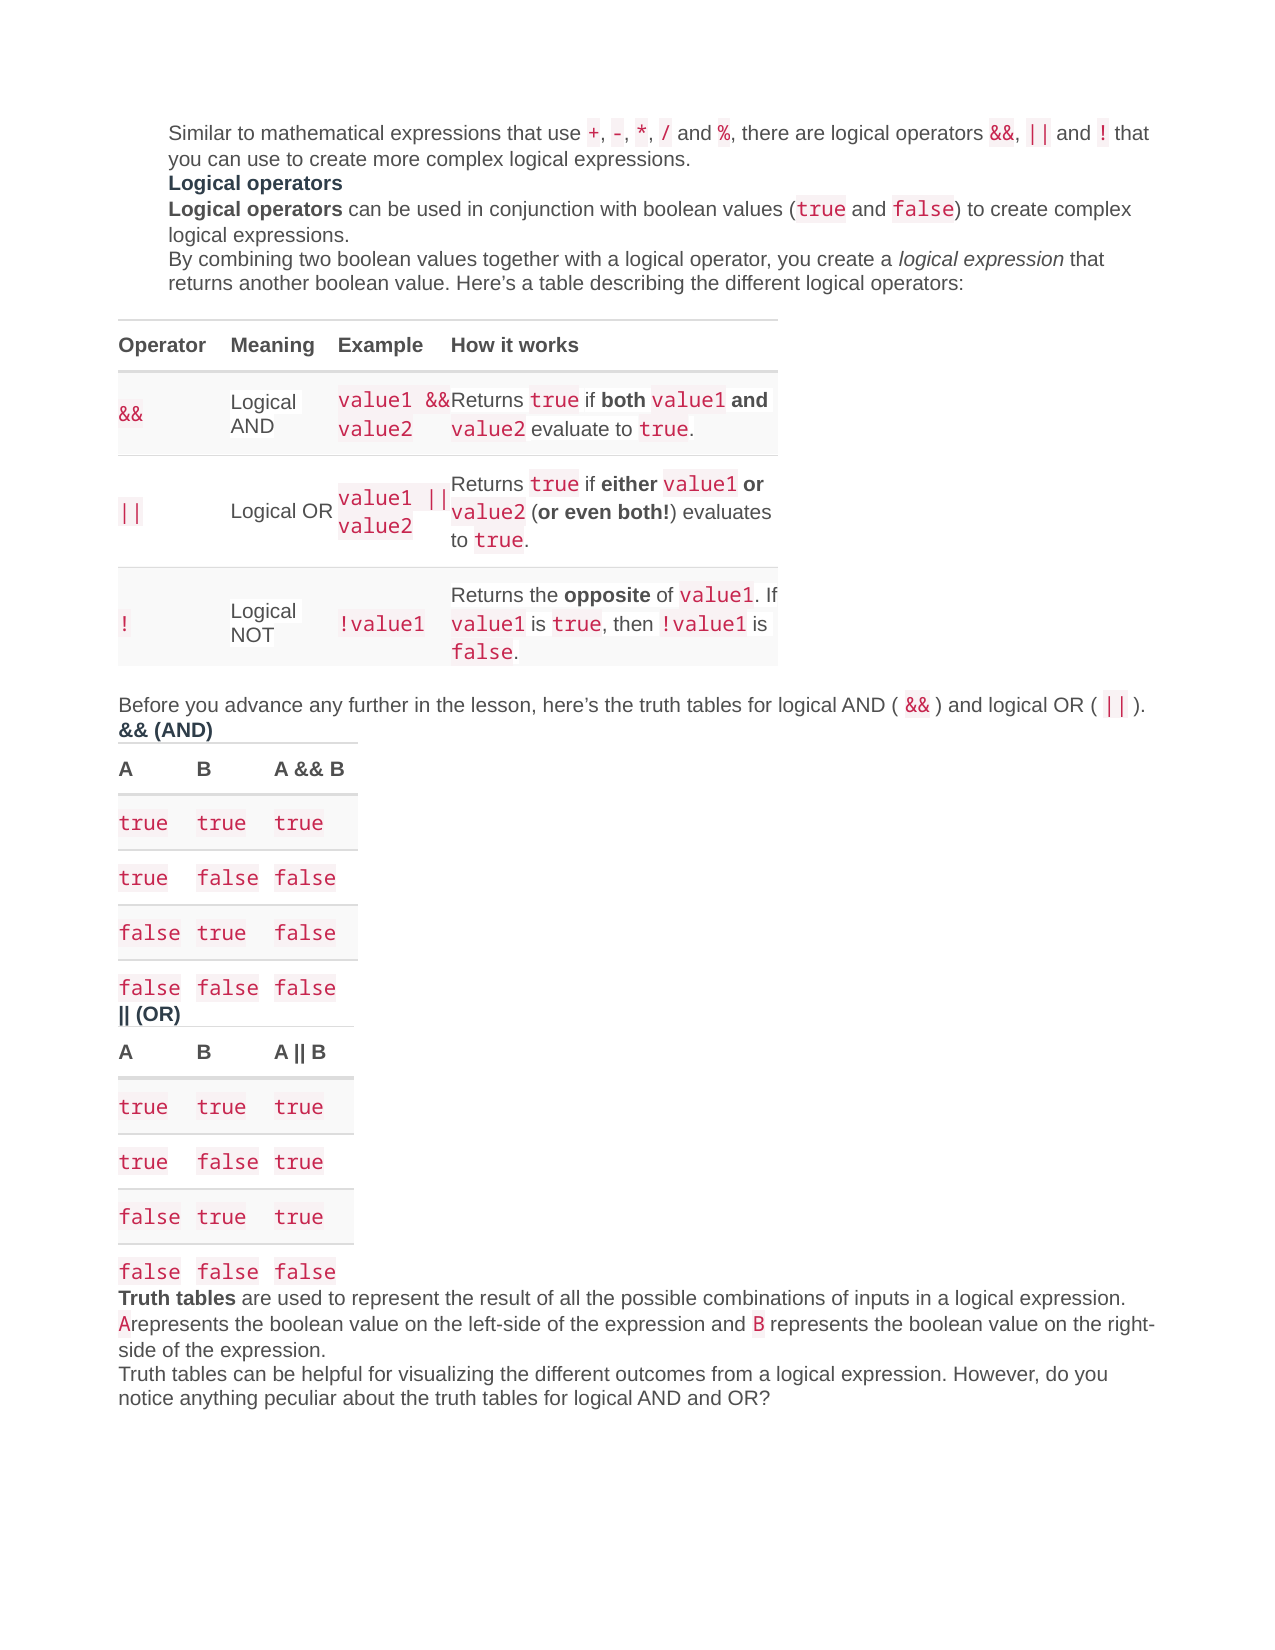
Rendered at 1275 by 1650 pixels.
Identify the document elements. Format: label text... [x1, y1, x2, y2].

table_cell true [196, 906, 274, 959]
table_cell && [118, 373, 230, 454]
table_cell false [196, 1245, 274, 1285]
table_cell true [196, 1190, 274, 1243]
table_cell value1 || value2 [338, 456, 451, 566]
table_header How it works [451, 321, 778, 369]
table_cell || [118, 456, 230, 566]
table_cell Logical OR [230, 456, 338, 566]
table_header A || B [274, 1027, 354, 1076]
table_cell true [196, 796, 274, 849]
table_header A [118, 1027, 196, 1076]
table_cell Returns the opposite of value1. If value1 is true, then !value1 is false. [451, 568, 778, 666]
table_cell true [274, 1190, 354, 1243]
table_cell true [274, 796, 358, 849]
table_cell false [196, 961, 274, 1002]
table_cell Returns true if either value1 or value2 (or even both!) evaluates to true. [451, 456, 778, 566]
table_cell false [274, 851, 358, 904]
table_cell true [118, 796, 196, 849]
table_cell false [118, 1245, 196, 1285]
subtitle || (OR) [118, 1002, 1157, 1026]
table_cell true [118, 1135, 196, 1188]
table_header Meaning [230, 321, 338, 369]
text By combining two boolean values together with a logical operator, you create a logical expression that returns another boolean value. Here’s a table describing the different logical operators: [168, 247, 1157, 295]
table_cell Returns true if both value1 and value2 evaluate to true. [451, 373, 778, 454]
table_cell false [274, 1245, 354, 1285]
table_cell true [118, 851, 196, 904]
table_header A && B [274, 744, 358, 793]
table_cell true [274, 1080, 354, 1133]
text Truth tables can be helpful for visualizing the different outcomes from a logical expression. However, do you notice anything peculiar about the truth tables for logical AND and OR? [118, 1362, 1157, 1410]
table_cell false [118, 961, 196, 1002]
table_cell false [274, 961, 358, 1002]
text Before you advance any further in the lesson, here’s the truth tables for logical AND ( && ) and logical OR ( || ). [118, 690, 1157, 718]
table_header Example [338, 321, 451, 369]
table_cell Logical AND [230, 373, 338, 454]
table_cell ! [118, 568, 230, 666]
table_cell true [118, 1080, 196, 1133]
table_cell false [118, 906, 196, 959]
table_cell true [274, 1135, 354, 1188]
table_cell false [118, 1190, 196, 1243]
table_cell false [196, 1135, 274, 1188]
table_header Operator [118, 321, 230, 369]
table_cell Logical NOT [230, 568, 338, 666]
table_cell false [196, 851, 274, 904]
table_header B [196, 744, 274, 793]
table_cell true [196, 1080, 274, 1133]
text Truth tables are used to represent the result of all the possible combinations of inputs in a logical expression. Arepresents the boolean value on the left-side of the expression and B represents the boolean value on the right-side of the expression. [118, 1285, 1157, 1362]
subtitle Logical operators [168, 171, 1157, 194]
table_cell value1 && value2 [338, 373, 451, 454]
table_header A [118, 744, 196, 793]
table_header B [196, 1027, 274, 1076]
text Similar to mathematical expressions that use +, -, *, / and %, there are logical operators &&, || and ! that you can use to create more complex logical expressions. [168, 118, 1157, 171]
text Logical operators can be used in conjunction with boolean values (true and false) to create complex logical expressions. [168, 194, 1157, 247]
table_cell false [274, 906, 358, 959]
table_cell !value1 [338, 568, 451, 666]
subtitle && (AND) [118, 718, 1157, 742]
